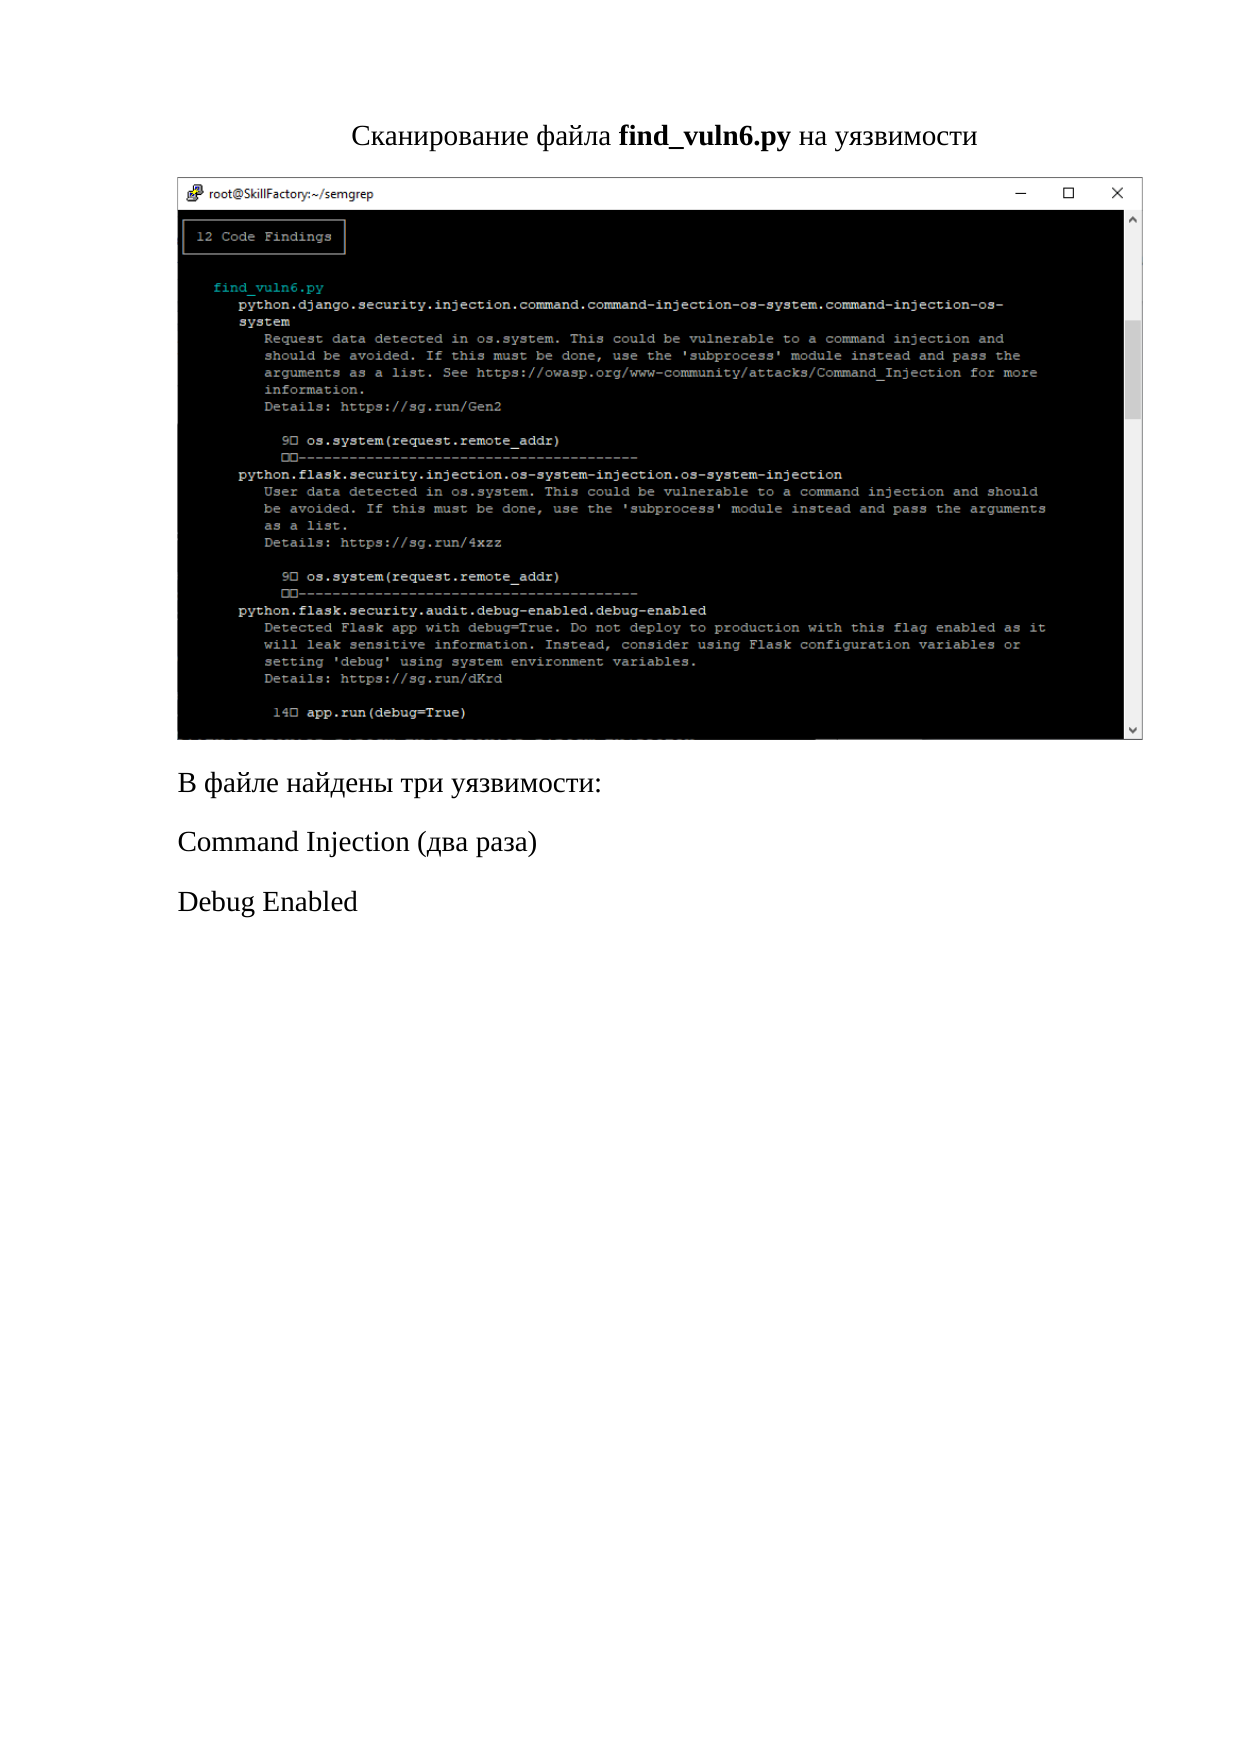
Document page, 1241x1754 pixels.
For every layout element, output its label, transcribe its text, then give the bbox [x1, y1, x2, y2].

text Command Injection (два раза) [177, 824, 1152, 858]
text В файле найдены три уязвимости: [177, 765, 1152, 798]
text Сканирование файла find_vuln6.py на уязвимости [177, 118, 1152, 152]
text Debug Enabled [177, 884, 1152, 917]
